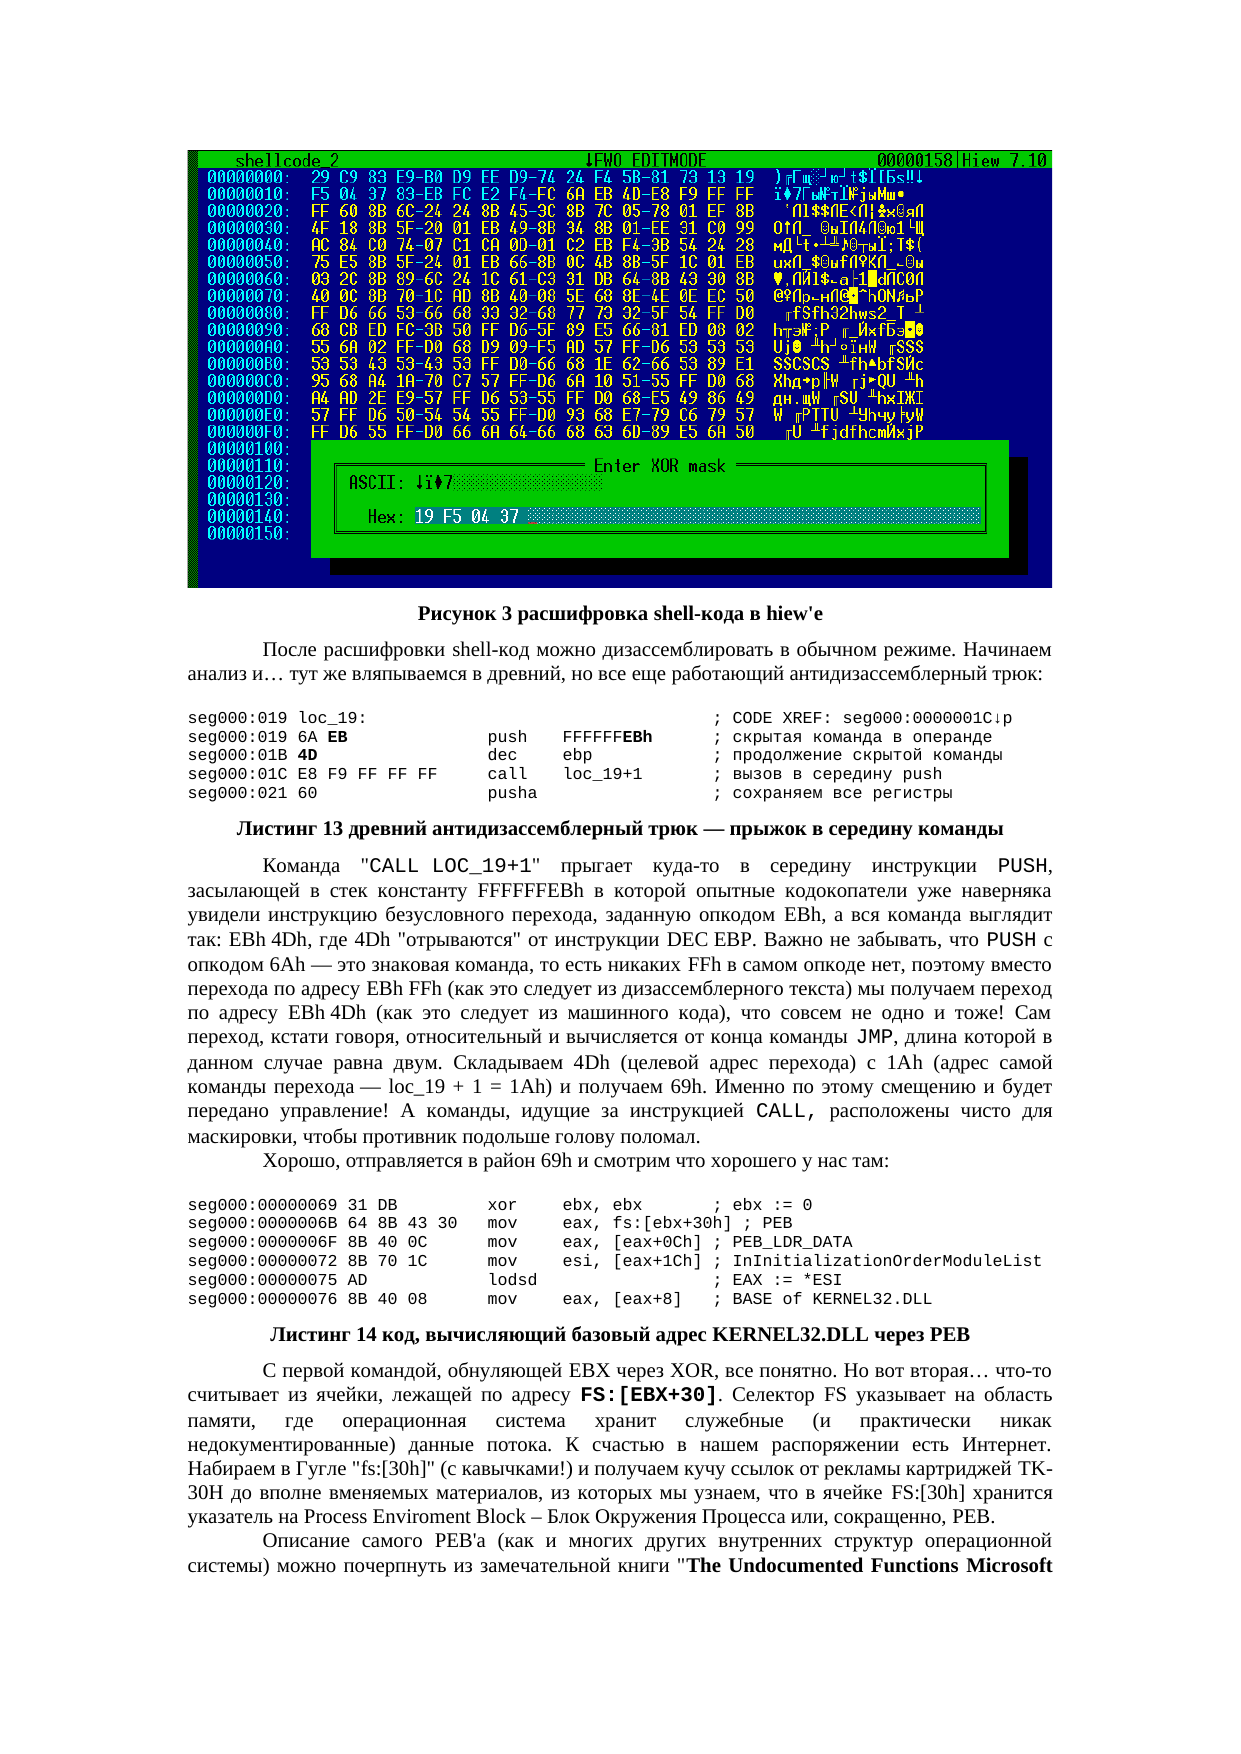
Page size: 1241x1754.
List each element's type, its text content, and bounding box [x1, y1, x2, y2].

text seg000:019 6A EB push FFFFFFEBh ; скрытая команда в операнде [187, 728, 1053, 747]
text Рисунок 3 расшифровка shell-кода в hiew'e [187, 601, 1053, 624]
text С первой командой, обнуляющей EBX через XOR, все понятно. Но вот вторая… что-то считывает из ячейки, лежащей по адресу FS:[EBX+30]. Селектор FS указывает на область памяти, где операционная система хранит служебные (и практически никак недокументированные) данные потока. К счастью в нашем распоряжении есть Интернет. Набираем в Гугле "fs:[30h]" (с кавычками!) и получаем кучу ссылок от рекламы картриджей TK-30H до вполне вменяемых материалов, из которых мы узнаем, что в ячейке FS:[30h] хранится указатель на Process Enviroment Block – Блок Окружения Процесса или, сокращенно, PEB. [187, 1358, 1053, 1528]
text Листинг 13 древний антидизассемблерный трюк — прыжок в середину команды [187, 816, 1053, 840]
text seg000:01B 4D dec ebp ; продолжение скрытой команды [187, 747, 1053, 766]
text seg000:01C E8 F9 FF FF FF call loc_19+1 ; вызов в середину push [187, 766, 1053, 785]
text seg000:00000072 8B 70 1C mov esi, [eax+1Ch] ; InInitializationOrderModuleList [187, 1253, 1053, 1272]
text Листинг 14 код, вычисляющий базовый адрес KERNEL32.DLL через PEB [187, 1322, 1053, 1346]
text seg000:00000069 31 DB xor ebx, ebx ; ebx := 0 [187, 1196, 1053, 1215]
text После расшифровки shell-код можно дизассемблировать в обычном режиме. Начинаем анализ и… тут же вляпываемся в древний, но все еще работающий антидизассемблерный трюк: [187, 637, 1053, 685]
text seg000:0000006B 64 8B 43 30 mov eax, fs:[ebx+30h] ; PEB [187, 1215, 1053, 1234]
text seg000:0000006F 8B 40 0C mov eax, [eax+0Ch] ; PEB_LDR_DATA [187, 1234, 1053, 1253]
text Хорошо, отправляется в район 69h и смотрим что хорошего у нас там: [187, 1148, 1053, 1172]
text seg000:019 loc_19: ; CODE XREF: seg000:0000001C↓p [187, 709, 1053, 728]
text seg000:00000075 AD lodsd ; EAX := *ESI [187, 1272, 1053, 1290]
text Команда "CALL LOC_19+1" прыгает куда-то в середину инструкции PUSH, засылающей в стек константу FFFFFFEBh в которой опытные кодокопатели уже наверняка увидели инструкцию безусловного перехода, заданную опкодом EBh, а вся команда выглядит так: EBh 4Dh, где 4Dh "отрываются" от инструкции DEC EBP. Важно не забывать, что PUSH с опкодом 6Ah — это знаковая команда, то есть никаких FFh в самом опкоде нет, поэтому вместо перехода по адресу EBh FFh (как это следует из дизассемблерного текста) мы получаем переход по адресу EBh 4Dh (как это следует из машинного кода), что совсем не одно и тоже! Сам переход, кстати говоря, относительный и вычисляется от конца команды JMP, длина которой в данном случае равна двум. Складываем 4Dh (целевой адрес перехода) с 1Ah (адрес самой команды перехода — loc_19 + 1 = 1Ah) и получаем 69h. Именно по этому смещению и будет передано управление! А команды, идущие за инструкцией CALL, расположены чисто для маскировки, чтобы противник подольше голову поломал. [187, 853, 1053, 1148]
text seg000:021 60 pusha ; сохраняем все регистры [187, 785, 1053, 803]
text Описание самого PEB'а (как и многих других внутренних структур операционной системы) можно почерпнуть из замечательной книги "The Undocumented Functions Microsoft [187, 1528, 1053, 1577]
picture [187, 150, 1053, 588]
text seg000:00000076 8B 40 08 mov eax, [eax+8] ; BASE of KERNEL32.DLL [187, 1290, 1053, 1309]
